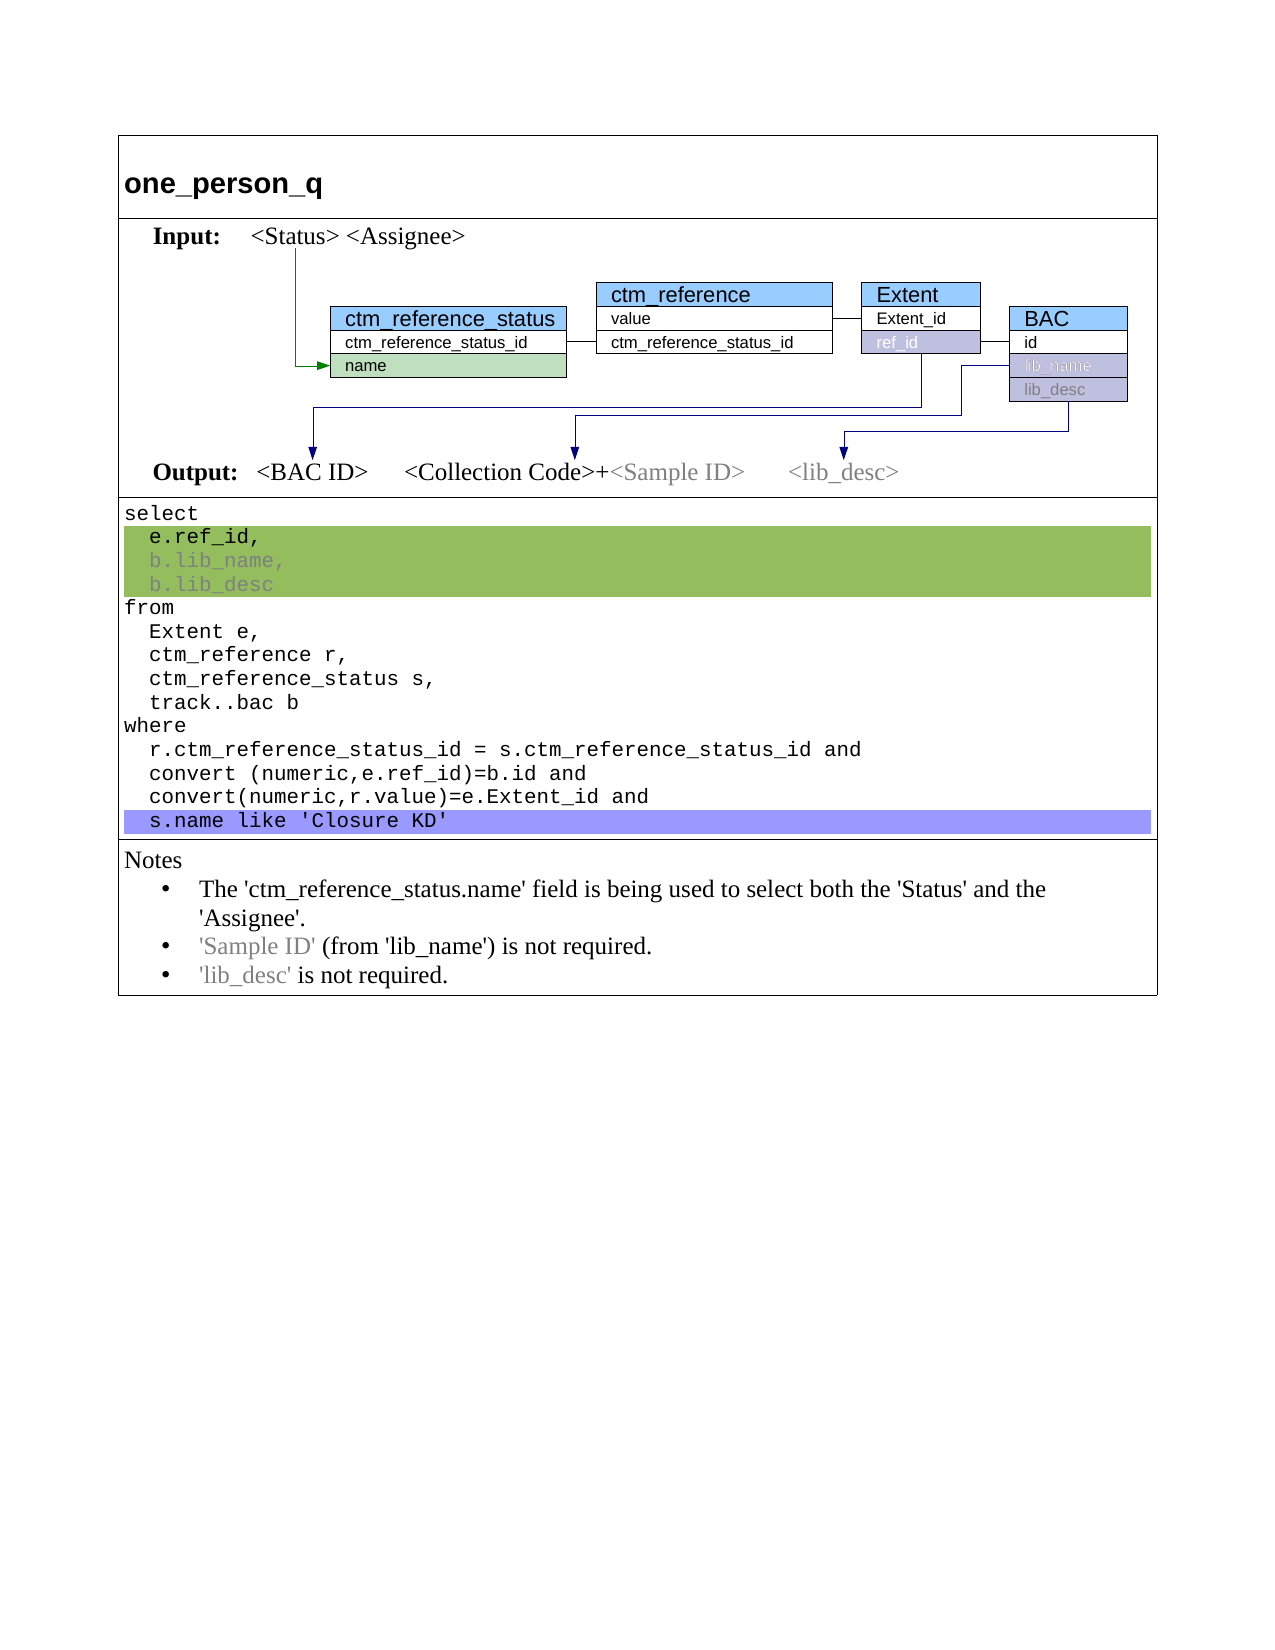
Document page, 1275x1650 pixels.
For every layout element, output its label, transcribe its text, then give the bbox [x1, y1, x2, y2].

table_cell Notes The 'ctm_reference_status.name' field is being used to select both the 'Status' and the 'Assignee'. 'Sample ID' (from 'lib_name') is not required. 'lib_desc' is not required. [119, 840, 1157, 995]
table_cell select e.ref_id, b.lib_name, b.lib_desc from Extent e, ctm_reference r, ctm_reference_status s, track..bac b where r.ctm_reference_status_id = s.ctm_reference_status_id and convert (numeric,e.ref_id)=b.id and convert(numeric,r.value)=e.Extent_id and s.name like 'Closure KD' [119, 498, 1157, 839]
table_header one_person_q [119, 136, 1157, 218]
table_cell [119, 219, 1157, 497]
